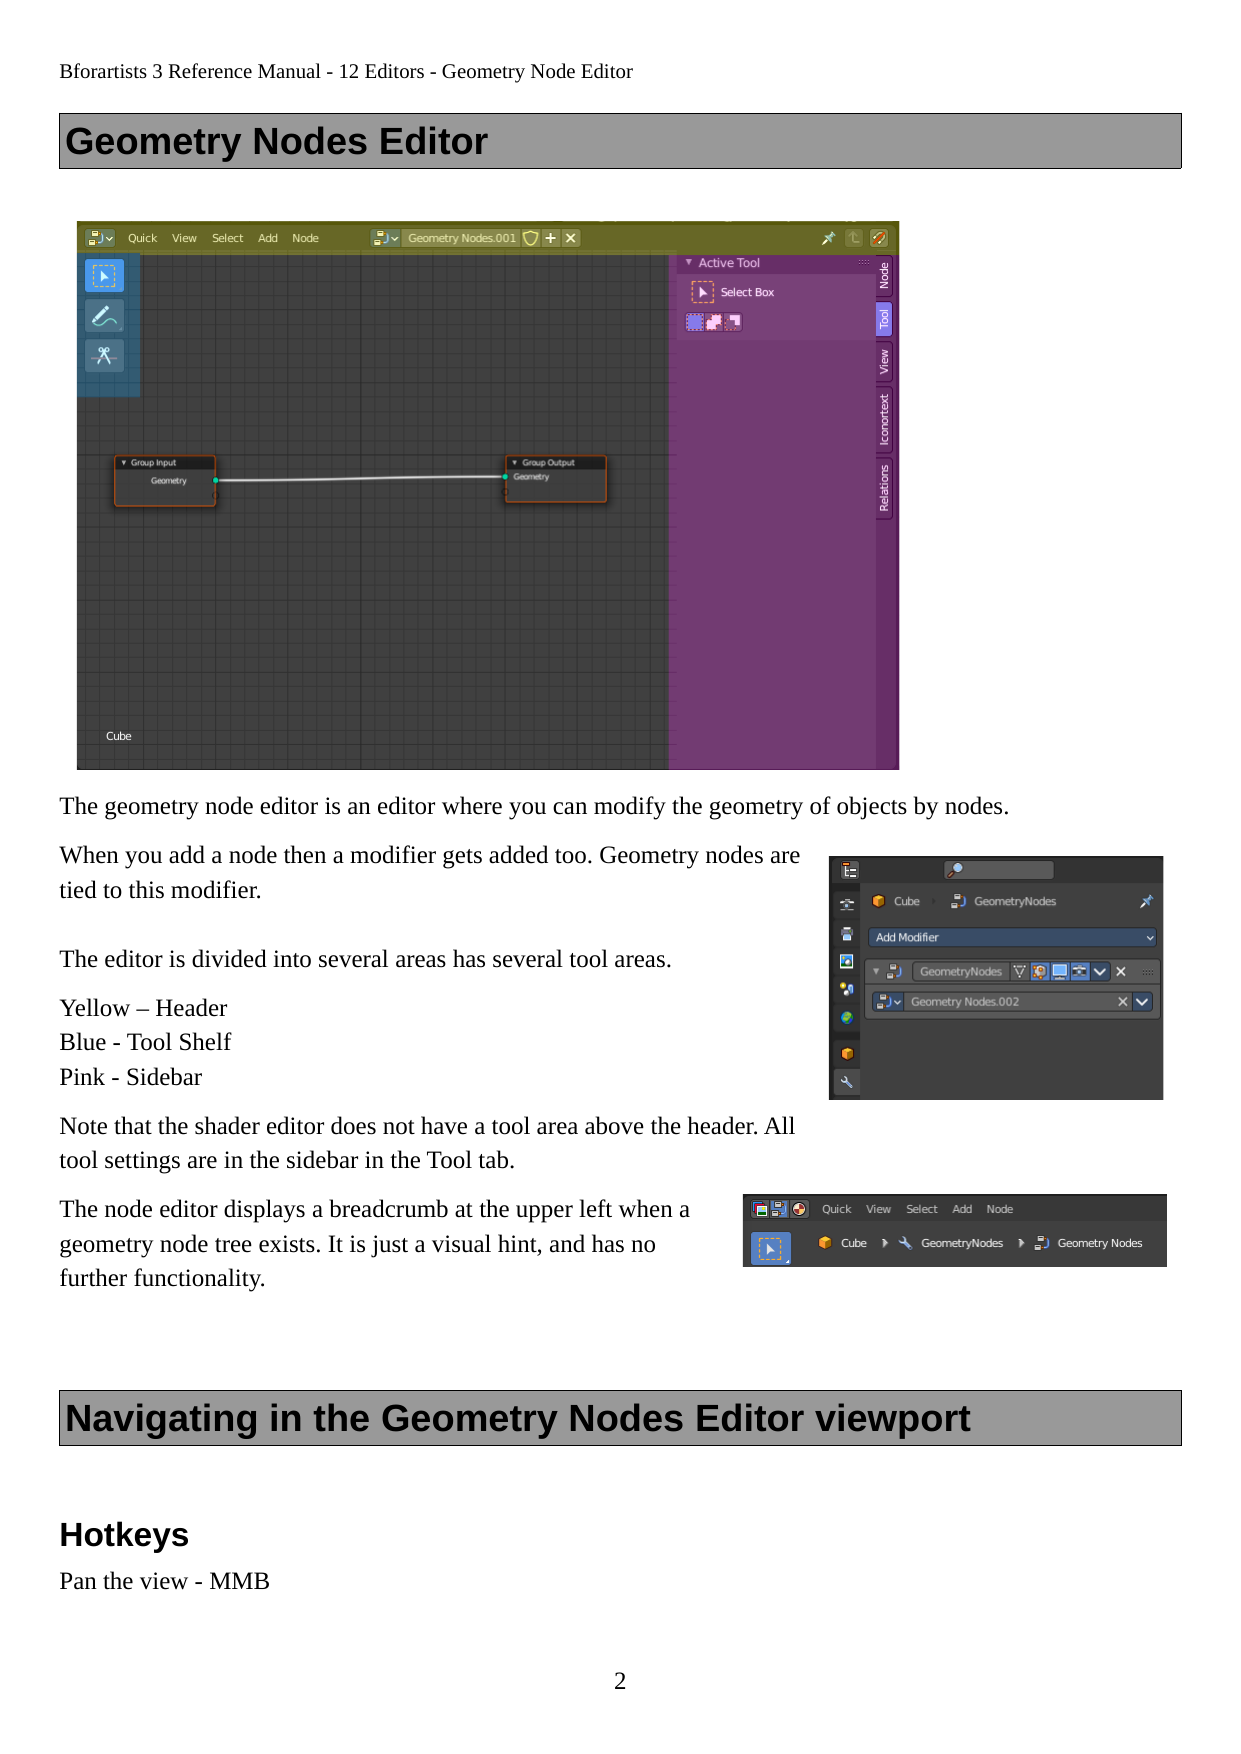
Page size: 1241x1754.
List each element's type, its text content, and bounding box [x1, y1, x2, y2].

text Note that the shader editor does not have a tool area above the header. All tool settings are in the sidebar in the Tool tab. [59, 1111, 1181, 1174]
table_header Navigating in the Geometry Nodes Editor viewport [60, 1391, 1181, 1445]
picture [742, 1194, 1167, 1267]
text [1164, 993, 1181, 1090]
picture [828, 856, 1164, 1100]
text Yellow – Header Blue - Tool Shelf Pink - Sidebar [59, 993, 828, 1090]
text Pan the view - MMB [59, 1566, 1181, 1595]
text The node editor displays a breadcrumb at the upper left when a geometry node tree exists. It is just a visual hint, and has no further functionality. [59, 1194, 1181, 1292]
subtitle Hotkeys [59, 1515, 1181, 1554]
picture [76, 221, 900, 770]
table_header Geometry Nodes Editor [60, 114, 1181, 168]
text When you add a node then a modifier gets added too. Geometry nodes are tied to this modifier. The editor is divided into several areas has several tool areas. [59, 840, 1181, 972]
text The geometry node editor is an editor where you can modify the geometry of objects by nodes. [59, 791, 1181, 820]
